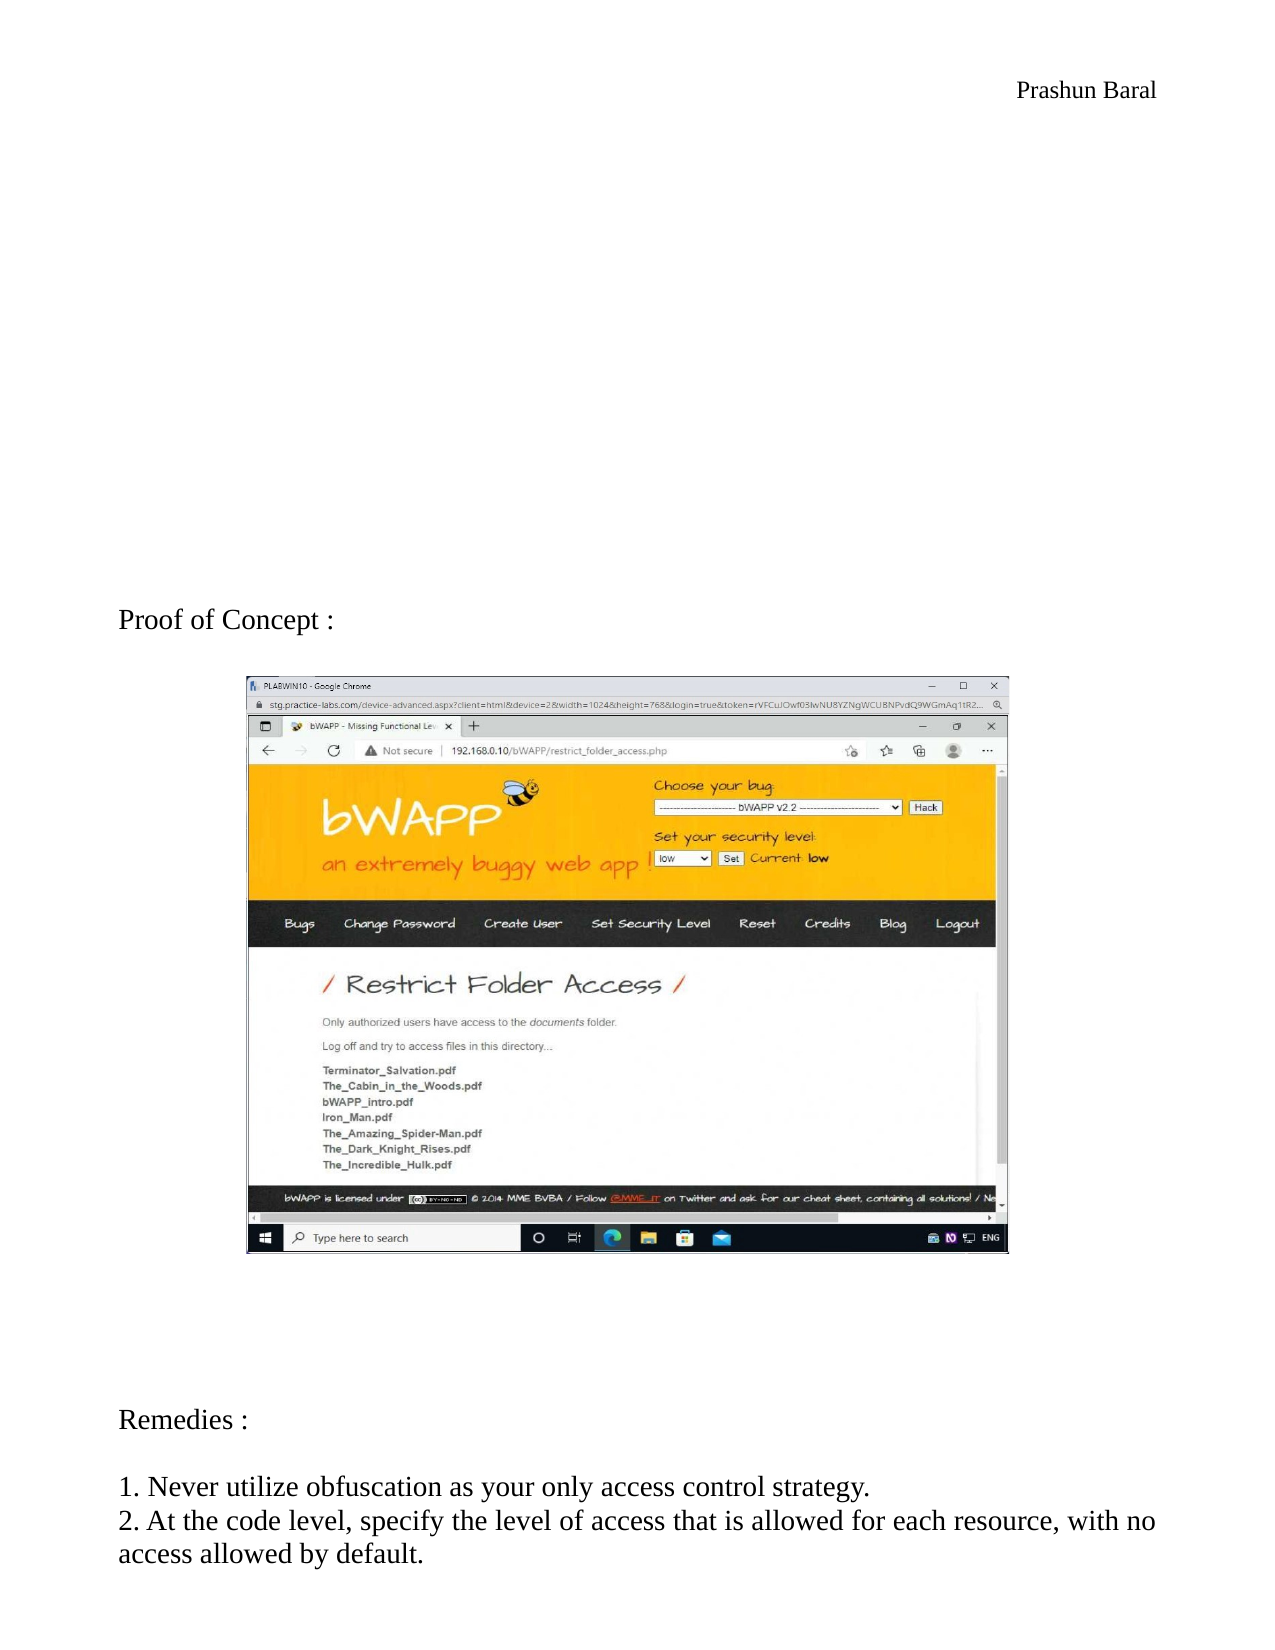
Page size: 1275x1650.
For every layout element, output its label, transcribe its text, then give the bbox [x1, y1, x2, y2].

text Remedies : [118, 1402, 1157, 1436]
text 1. Never utilize obfuscation as your only access control strategy. [118, 1469, 1157, 1503]
text Proof of Concept : [118, 602, 1157, 636]
text 2. At the code level, specify the level of access that is allowed for each resource, with no access allowed by default. [118, 1503, 1157, 1570]
